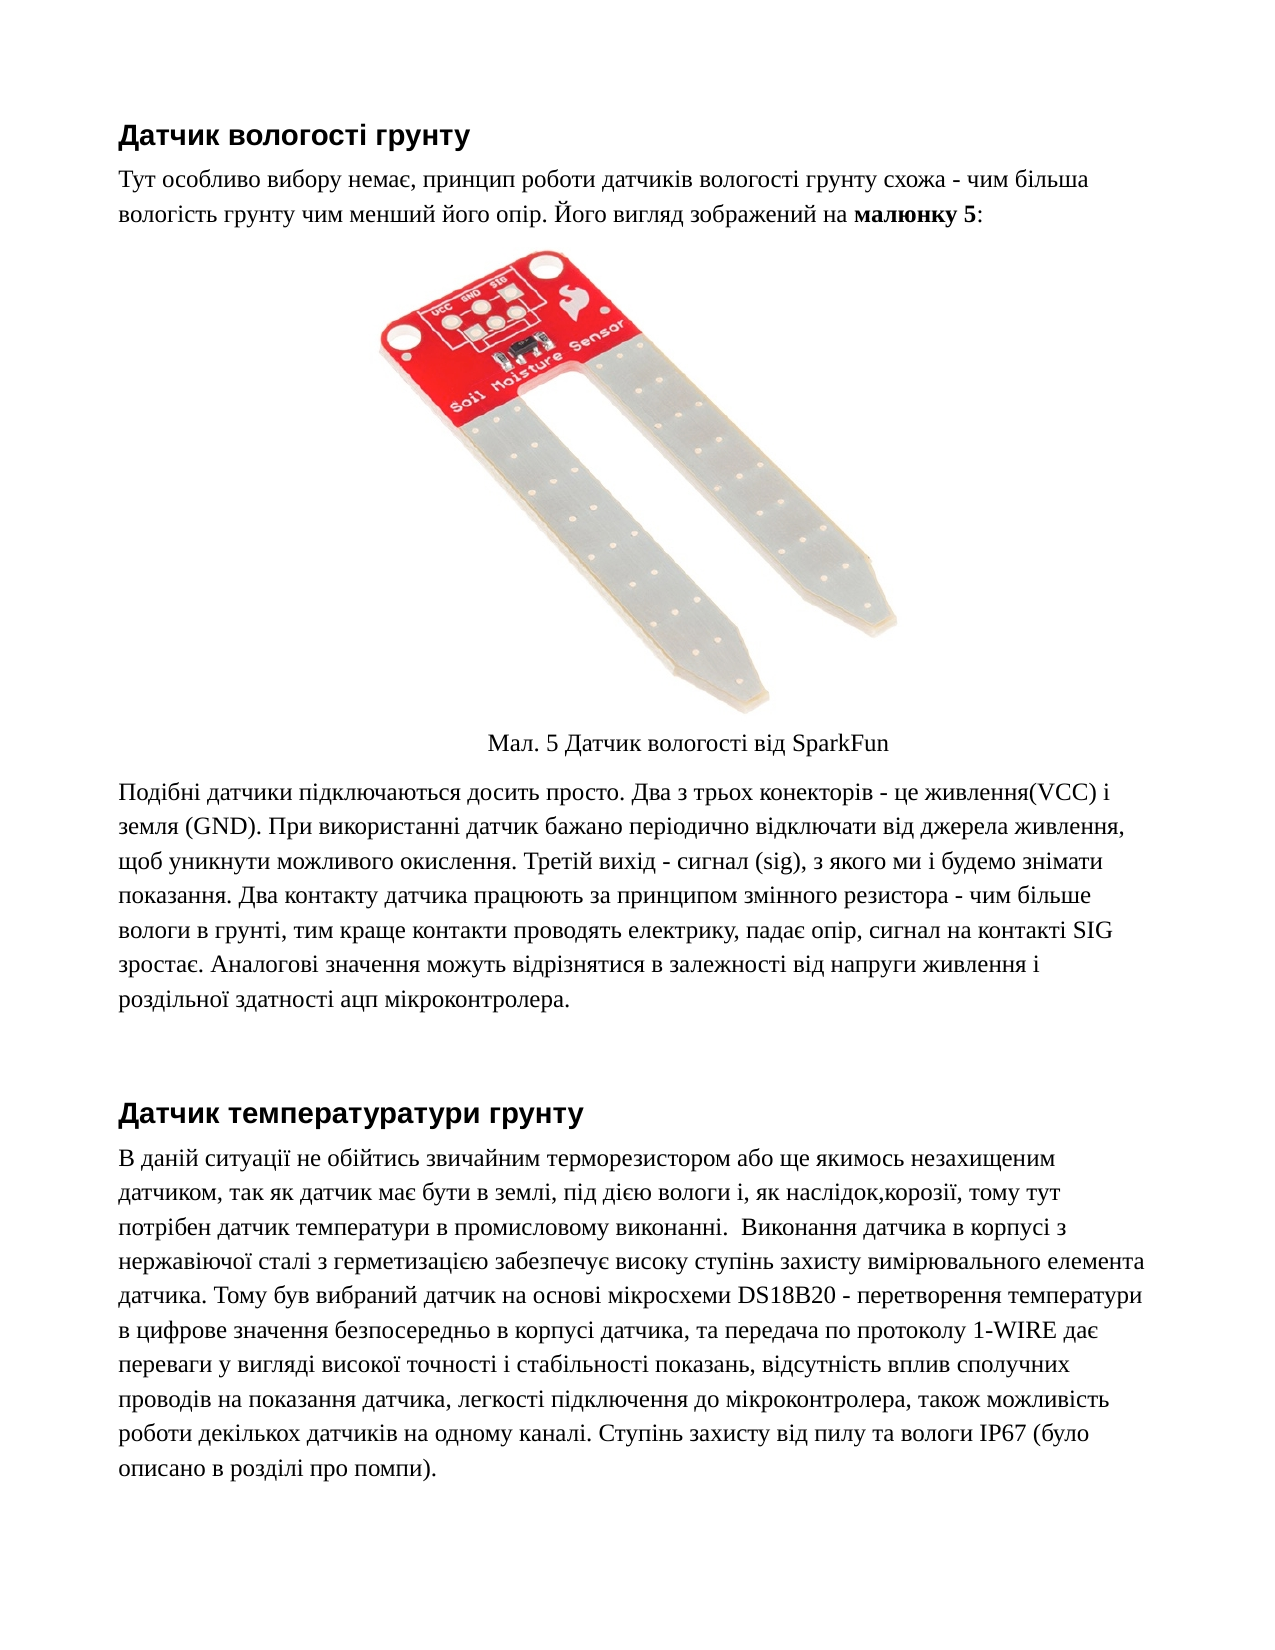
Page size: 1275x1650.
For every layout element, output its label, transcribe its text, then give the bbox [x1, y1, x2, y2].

text Тут особливо вибору немає, принцип роботи датчиків вологості грунту схожа - чим більша вологість грунту чим менший його опір. Його вигляд зображений на малюнку 5: [118, 164, 1157, 228]
subtitle Датчик вологості грунту [118, 118, 1157, 152]
subtitle Датчик температуратури грунту [118, 1096, 1157, 1130]
picture [368, 247, 907, 722]
text В даній ситуації не обійтись звичайним терморезистором або ще якимось незахищеним датчиком, так як датчик має бути в землі, під дією вологи і, як наслідок,корозії, тому тут потрібен датчик температури в промисловому виконанні. Виконання датчика в корпусі з нержавіючої сталі з герметизацією забезпечує високу ступінь захисту вимірювального елемента датчика. Тому був вибраний датчик на основі мікросхеми DS18B20 - перетворення температури в цифрове значення безпосередньо в корпусі датчика, та передача по протоколу 1-WIRE дає переваги у вигляді високої точності і стабільності показань, відсутність вплив сполучних проводів на показання датчика, легкості підключення до мікроконтролера, також можливість роботи декількох датчиків на одному каналі. Ступінь захисту від пилу та вологи IP67 (було описано в розділі про помпи). [118, 1143, 1157, 1482]
text Мал. 5 Датчик вологості від SparkFun [118, 248, 1157, 757]
text Подібні датчики підключаються досить просто. Два з трьох конекторів - це живлення(VCC) і земля (GND). При використанні датчик бажано періодично відключати від джерела живлення, щоб уникнути можливого окислення. Третій вихід - сигнал (sig), з якого ми і будемо знімати показання. Два контакту датчика працюють за принципом змінного резистора - чим більше вологи в грунті, тим краще контакти проводять електрику, падає опір, сигнал на контакті SIG зростає. Аналогові значення можуть відрізнятися в залежності від напруги живлення і роздільної здатності ацп мікроконтролера. [118, 777, 1157, 1012]
